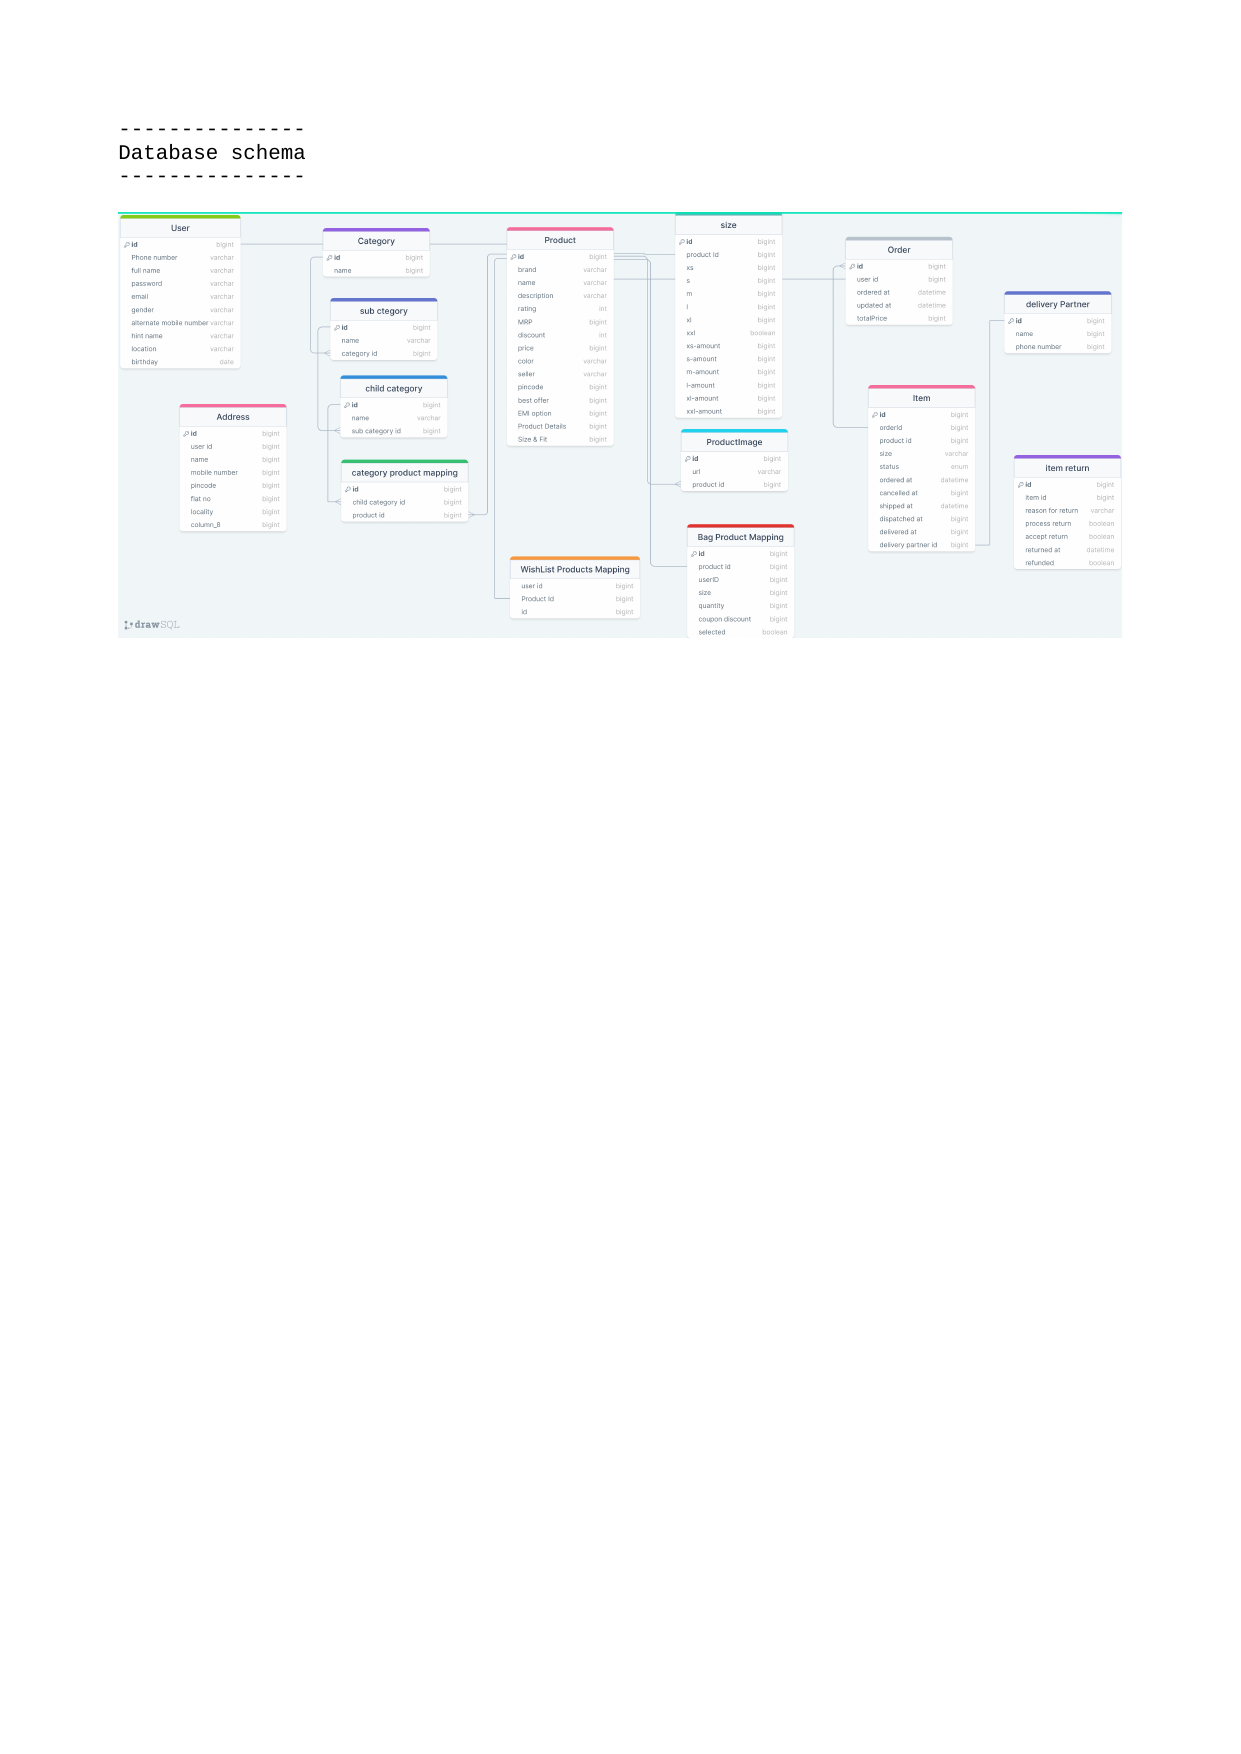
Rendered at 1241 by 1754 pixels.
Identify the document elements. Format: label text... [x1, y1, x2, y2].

text Database schema [118, 142, 1122, 165]
picture [118, 212, 1123, 638]
text --------------- [118, 165, 1122, 189]
text --------------- [118, 118, 1122, 142]
